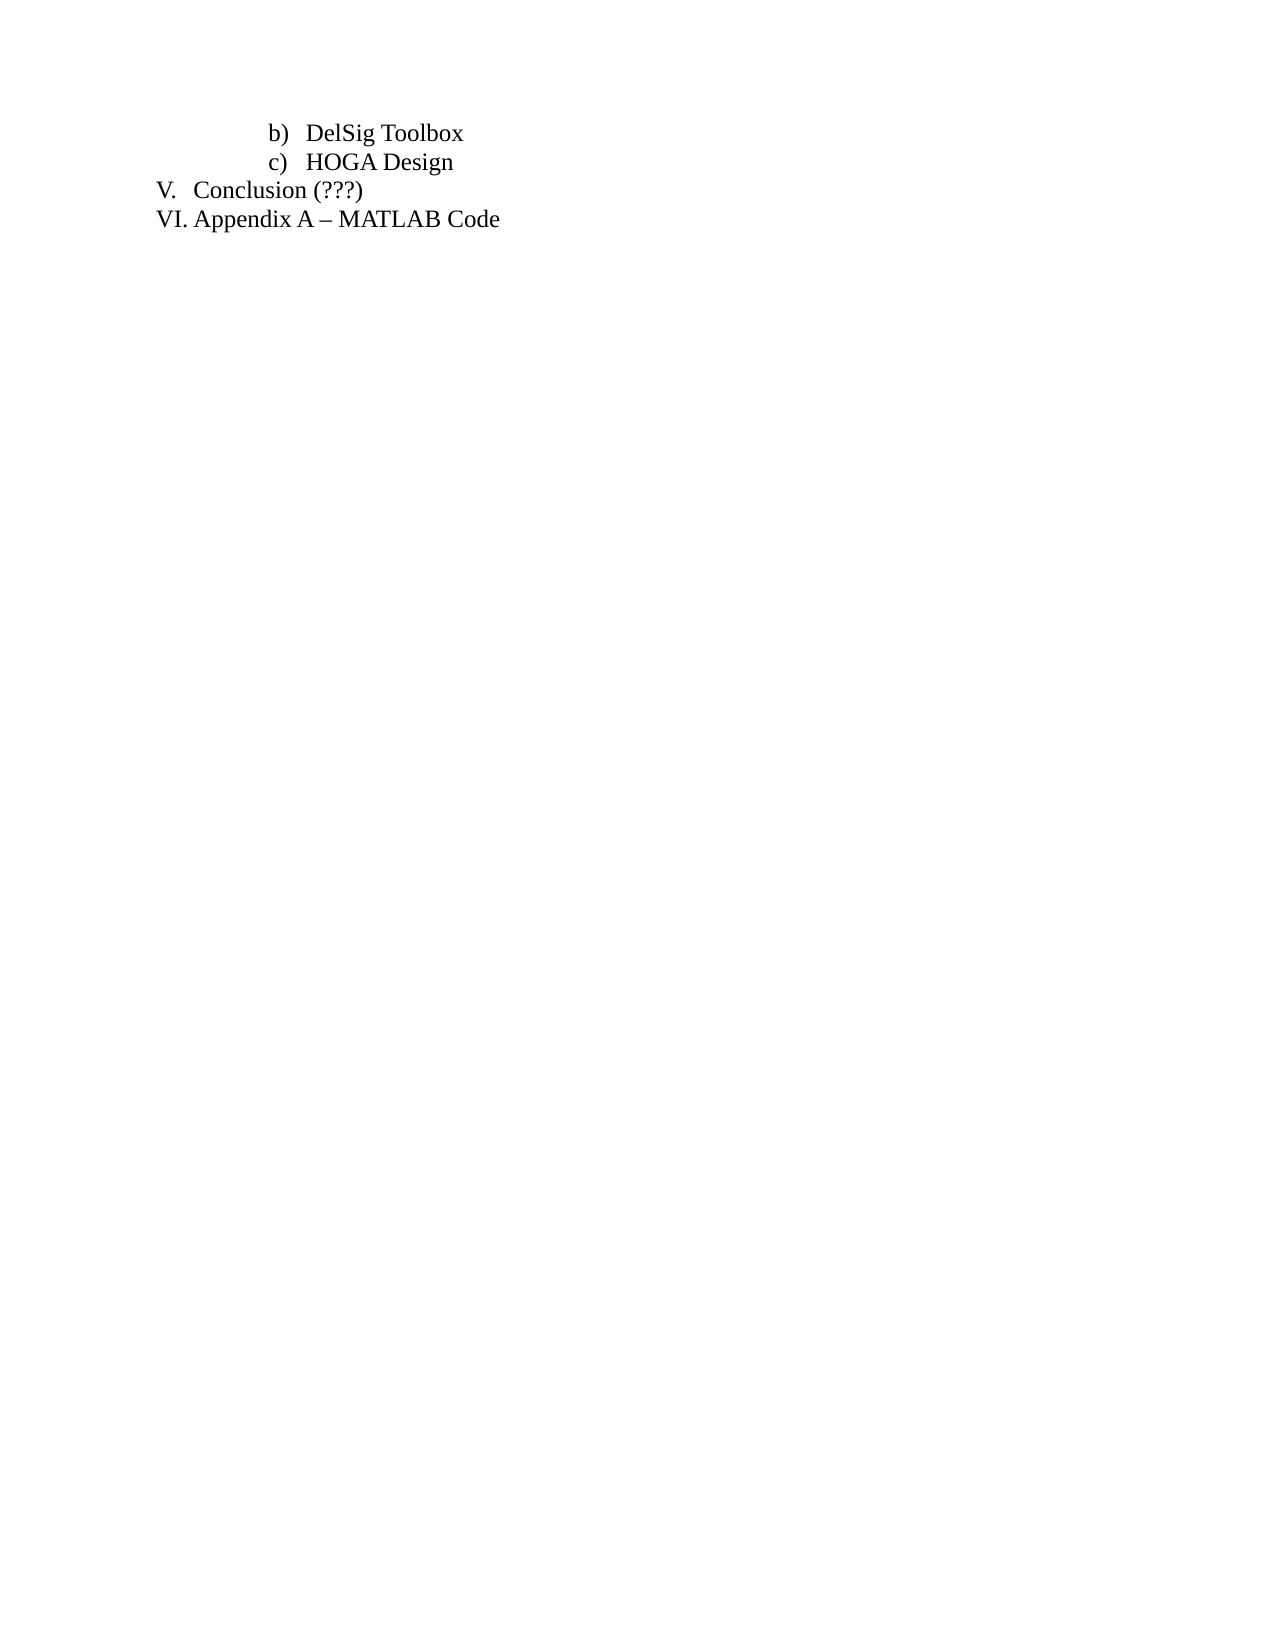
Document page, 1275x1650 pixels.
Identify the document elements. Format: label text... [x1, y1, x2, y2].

list HOGA Design [268, 147, 1157, 176]
list Appendix A – MATLAB Code [156, 204, 1157, 233]
list DelSig Toolbox [268, 118, 1157, 147]
list Conclusion (???) [156, 176, 1157, 204]
